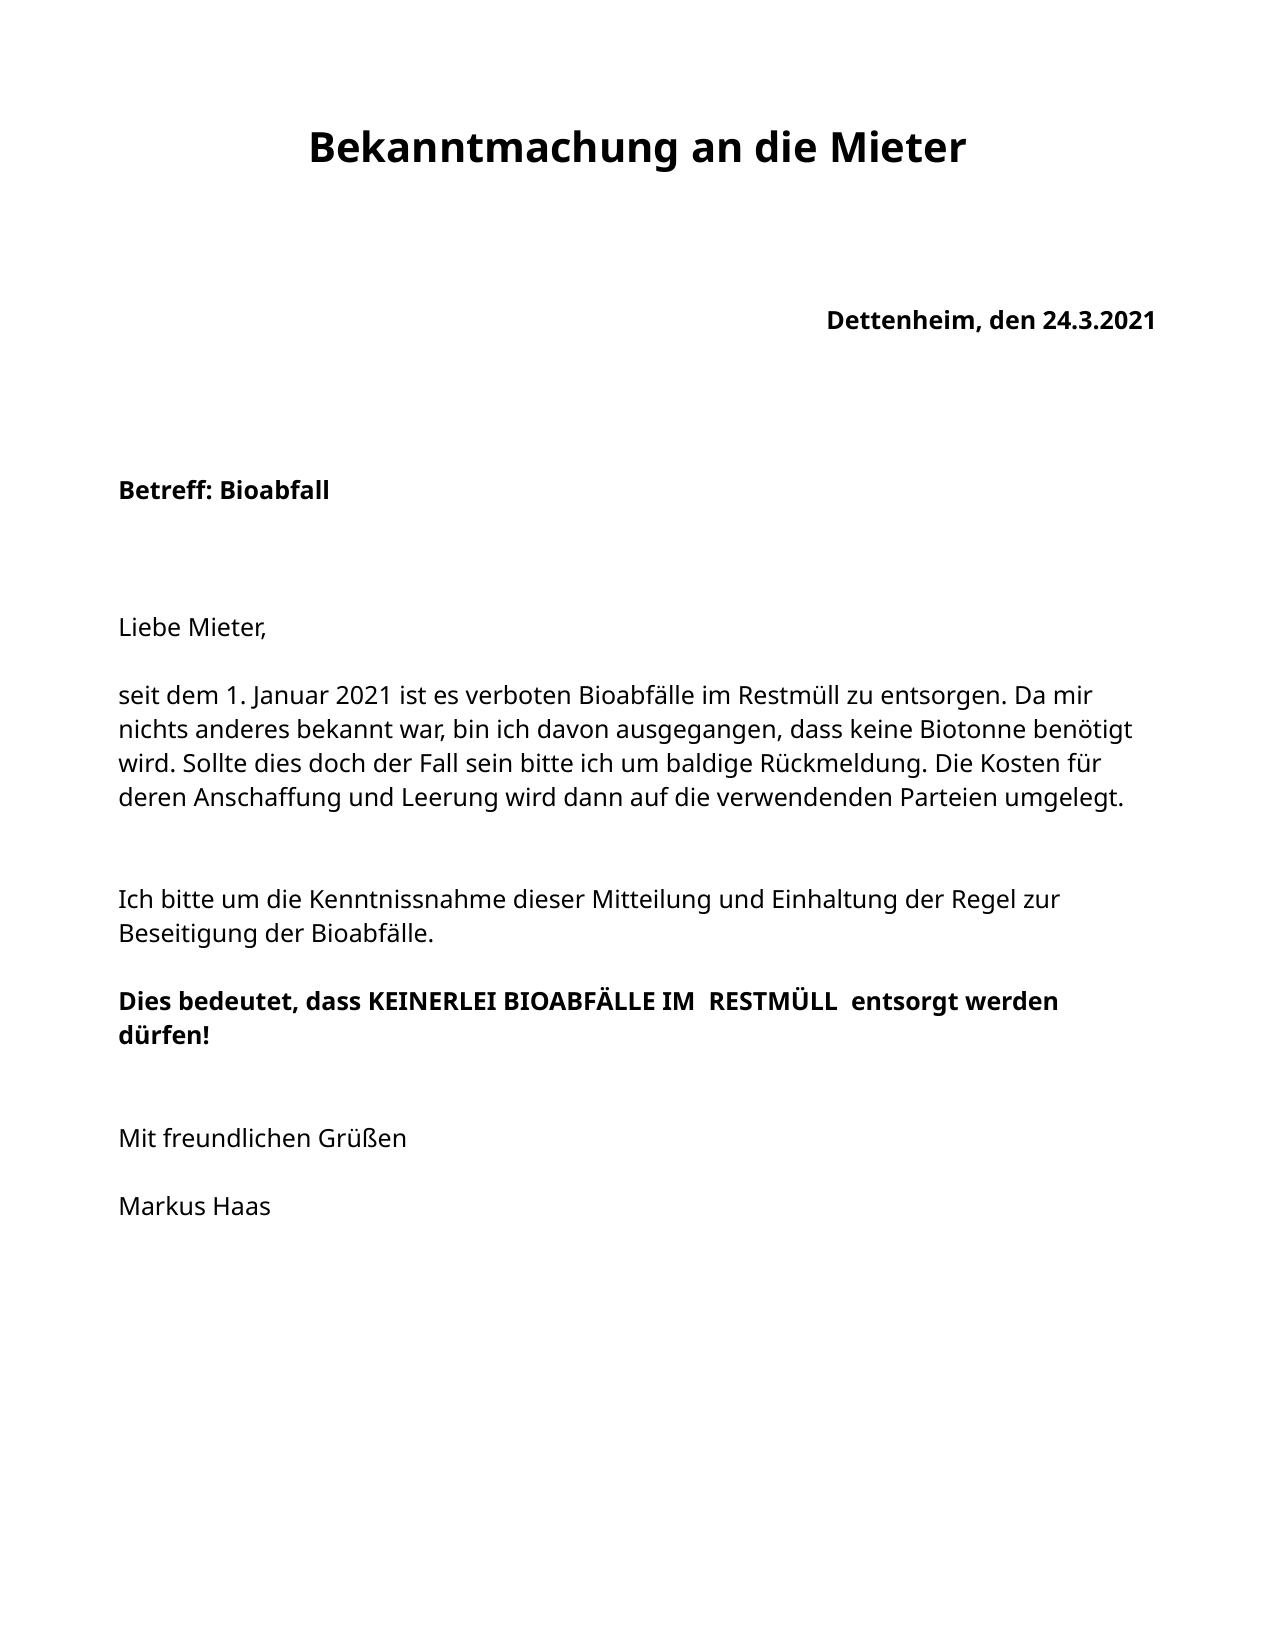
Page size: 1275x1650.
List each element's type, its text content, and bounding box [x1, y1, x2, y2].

text Mit freundlichen Grüßen [118, 1120, 1157, 1154]
text Bekanntmachung an die Mieter [118, 118, 1157, 175]
text Dettenheim, den 24.3.2021 [118, 303, 1157, 337]
text seit dem 1. Januar 2021 ist es verboten Bioabfälle im Restmüll zu entsorgen. Da mir nichts anderes bekannt war, bin ich davon ausgegangen, dass keine Biotonne benötigt wird. Sollte dies doch der Fall sein bitte ich um baldige Rückmeldung. Die Kosten für deren Anschaffung und Leerung wird dann auf die verwendenden Parteien umgelegt. [118, 677, 1157, 814]
text Betreff: Bioabfall [118, 473, 1157, 507]
text Ich bitte um die Kenntnissnahme dieser Mitteilung und Einhaltung der Regel zur Beseitigung der Bioabfälle. [118, 882, 1157, 950]
text Dies bedeutet, dass KEINERLEI BIOABFÄLLE IM RESTMÜLL entsorgt werden dürfen! [118, 984, 1157, 1052]
text Markus Haas [118, 1188, 1157, 1222]
text Liebe Mieter, [118, 609, 1157, 643]
